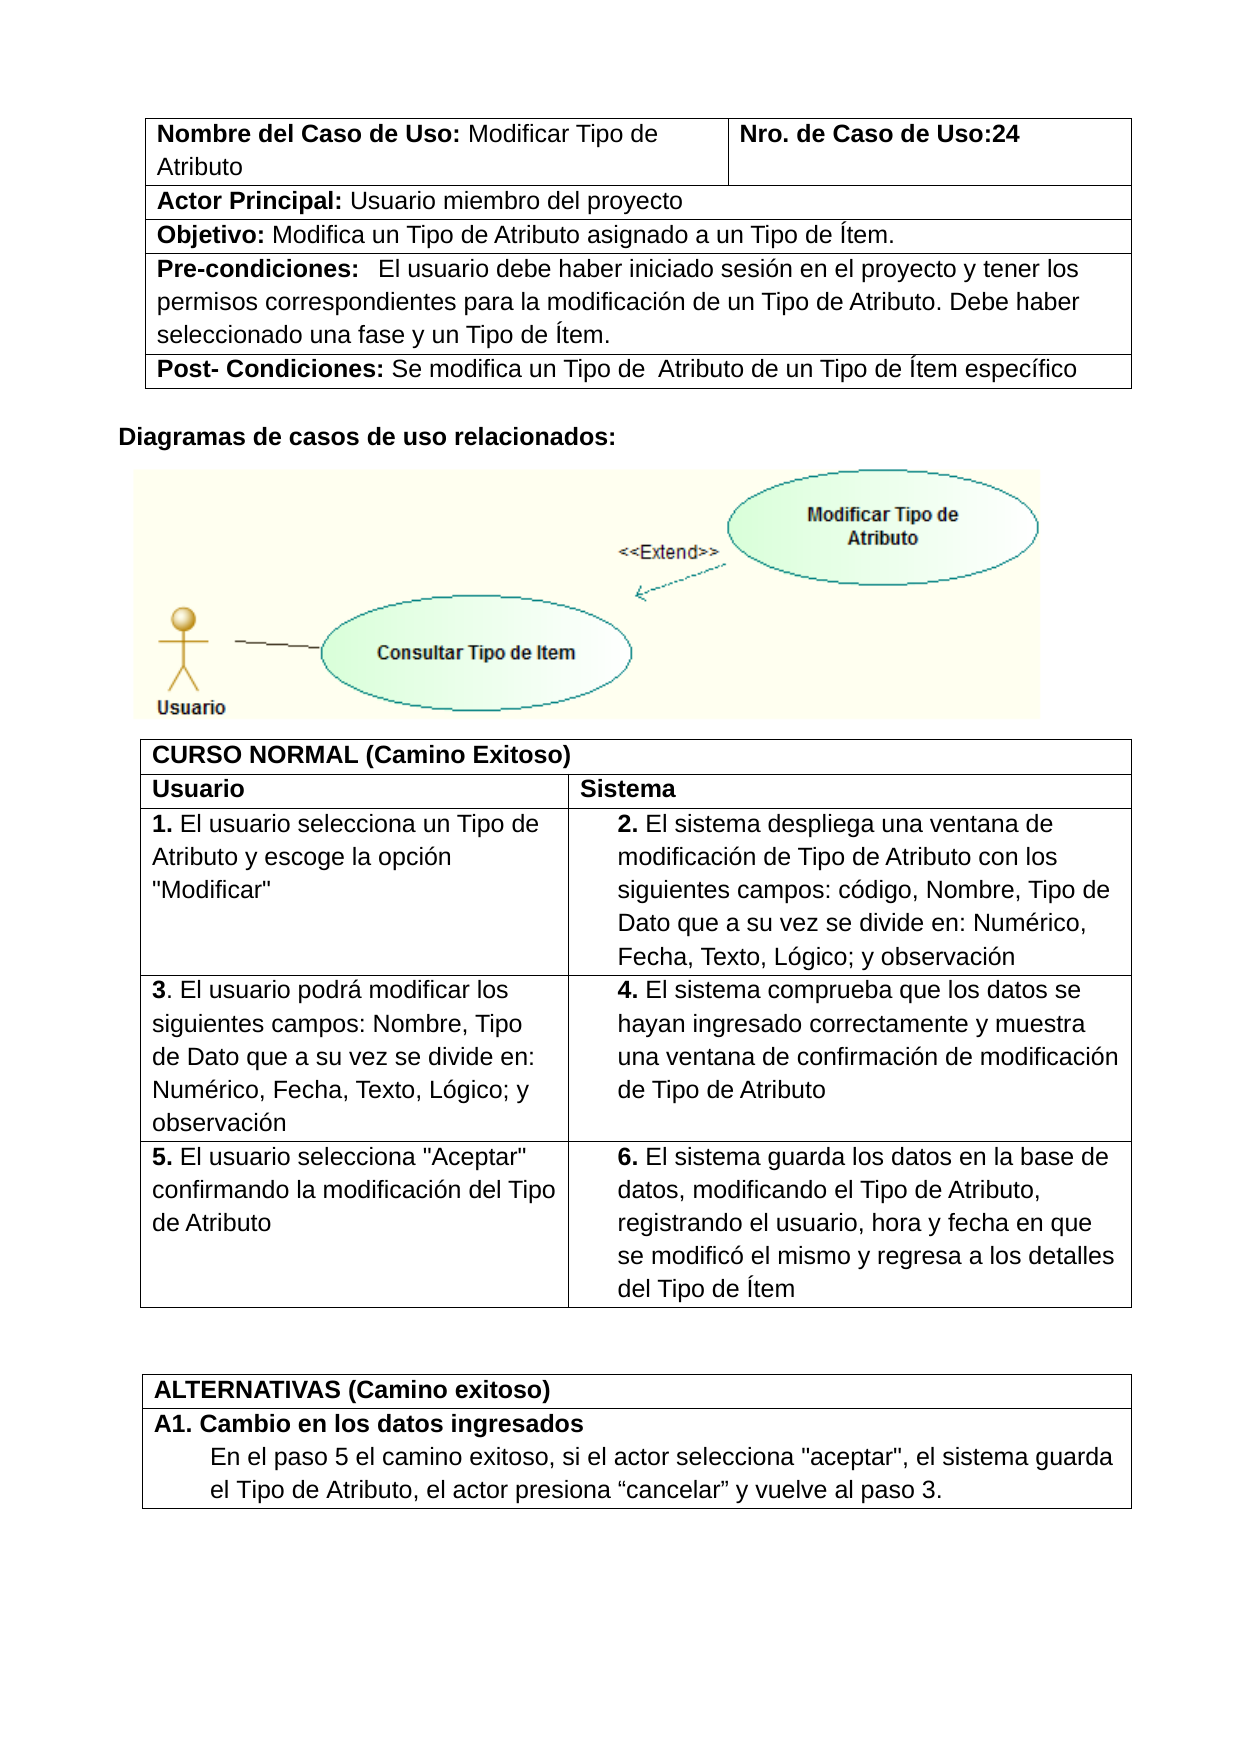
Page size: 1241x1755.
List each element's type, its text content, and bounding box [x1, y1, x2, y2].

table_cell Pre-condiciones: El usuario debe haber iniciado sesión en el proyecto y tener los permisos correspondientes para la modificación de un Tipo de Atributo. Debe haber seleccionado una fase y un Tipo de Ítem. [146, 254, 1131, 353]
table_header ALTERNATIVAS (Camino exitoso) [143, 1375, 1131, 1408]
table_cell A1. Cambio en los datos ingresados En el paso 5 el camino exitoso, si el actor selecciona "aceptar", el sistema guarda el Tipo de Atributo, el actor presiona “cancelar” y vuelve al paso 3. [143, 1409, 1131, 1508]
table_cell Sistema [569, 775, 1131, 808]
table_header Nombre del Caso de Uso: Modificar Tipo de Atributo [146, 119, 728, 185]
table_cell 3. El usuario podrá modificar los siguientes campos: Nombre, Tipo de Dato que a su vez se divide en: Numérico, Fecha, Texto, Lógico; y observación [141, 976, 568, 1141]
table_header CURSO NORMAL (Camino Exitoso) [141, 740, 1131, 773]
table_cell Actor Principal: Usuario miembro del proyecto [146, 186, 1131, 219]
table_cell 5. El usuario selecciona "Aceptar" confirmando la modificación del Tipo de Atributo [141, 1142, 568, 1307]
table_header Nro. de Caso de Uso:24 [729, 119, 1131, 185]
table_cell Objetivo: Modifica un Tipo de Atributo asignado a un Tipo de Ítem. [146, 220, 1131, 253]
table_cell 1. El usuario selecciona un Tipo de Atributo y escoge la opción "Modificar" [141, 809, 568, 974]
table_cell 4. El sistema comprueba que los datos se hayan ingresado correctamente y muestra una ventana de confirmación de modificación de Tipo de Atributo [569, 976, 1131, 1141]
text Diagramas de casos de uso relacionados: [118, 422, 1122, 450]
table_cell 2. El sistema despliega una ventana de modificación de Tipo de Atributo con los siguientes campos: código, Nombre, Tipo de Dato que a su vez se divide en: Numérico, Fecha, Texto, Lógico; y observación [569, 809, 1131, 974]
table_cell Post- Condiciones: Se modifica un Tipo de Atributo de un Tipo de Ítem específico [146, 355, 1131, 387]
table_cell 6. El sistema guarda los datos en la base de datos, modificando el Tipo de Atributo, registrando el usuario, hora y fecha en que se modificó el mismo y regresa a los detalles del Tipo de Ítem [569, 1142, 1131, 1307]
table_cell Usuario [141, 775, 568, 808]
